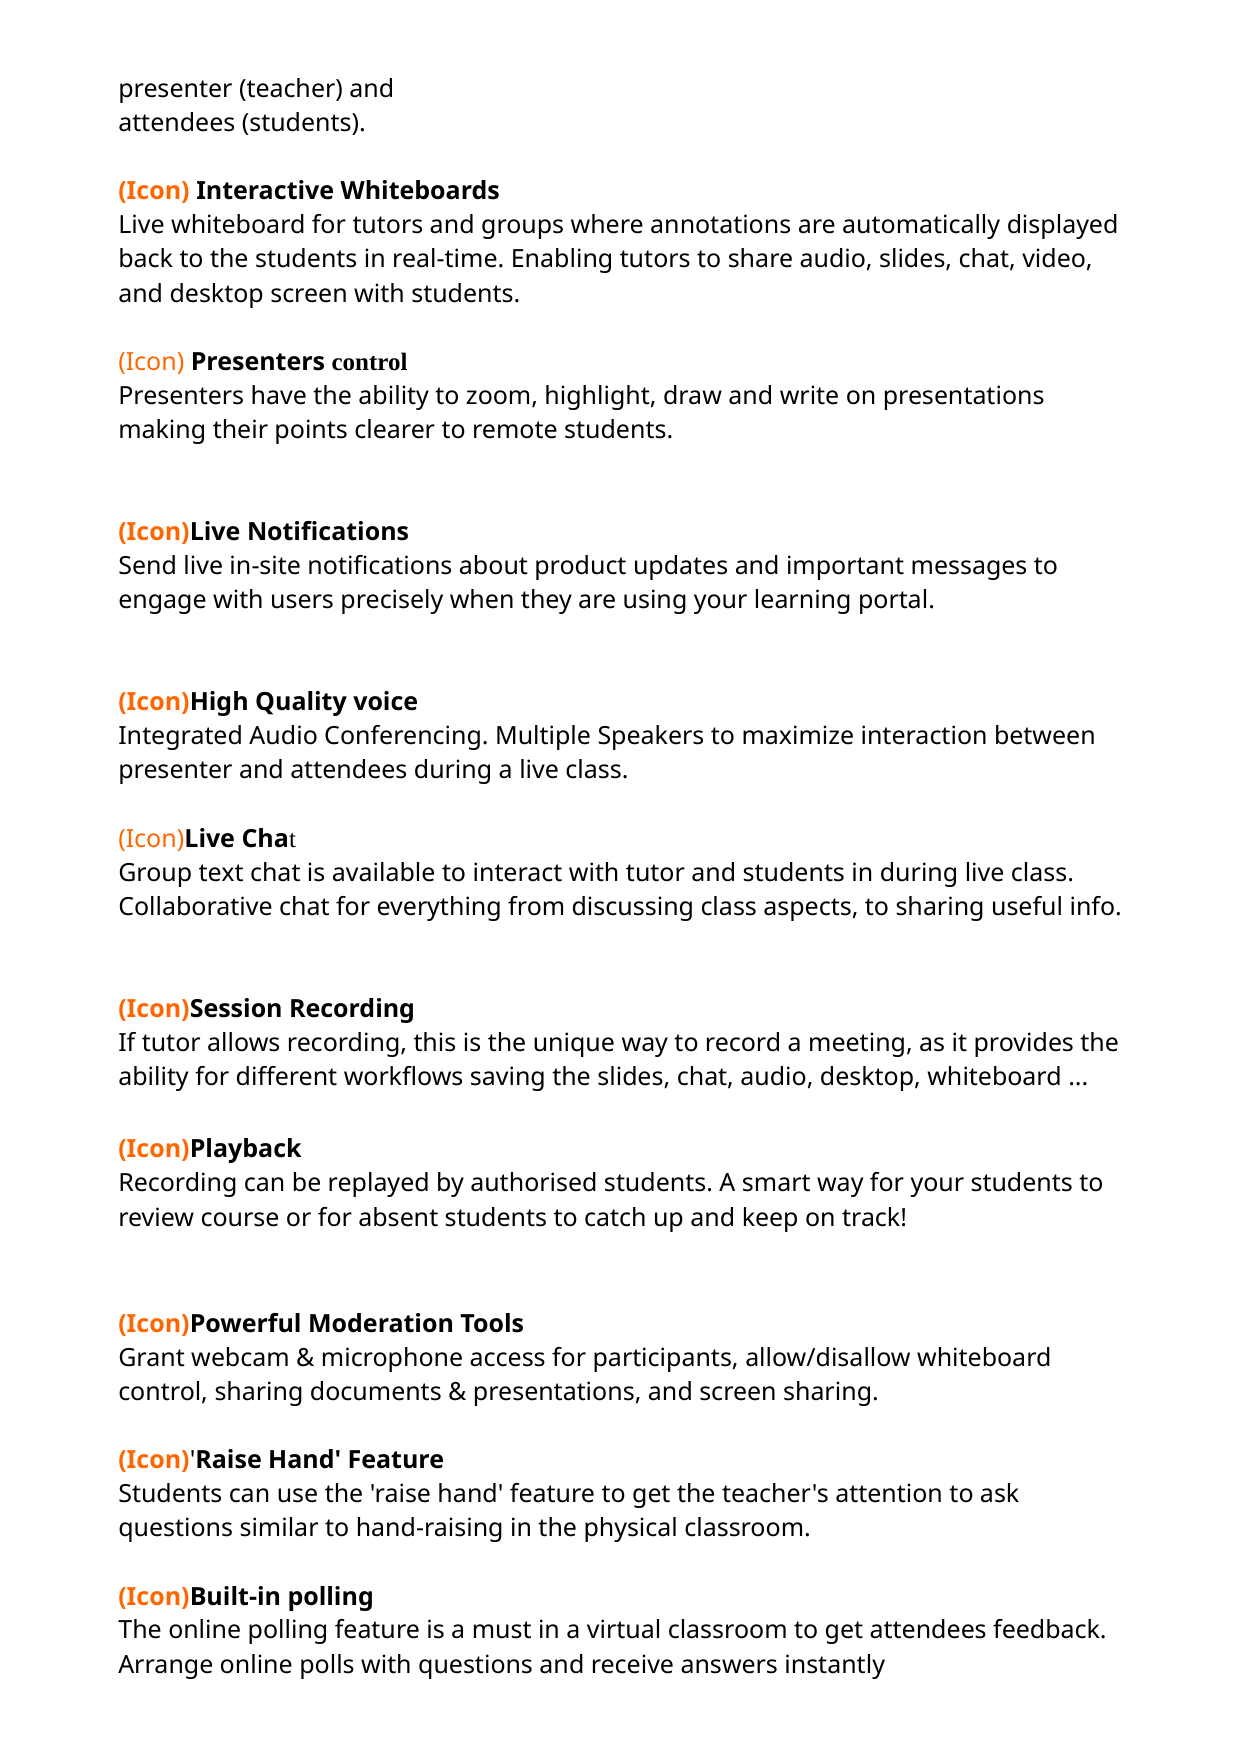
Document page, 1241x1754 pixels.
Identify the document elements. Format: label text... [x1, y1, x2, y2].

text Students can use the 'raise hand' feature to get the teacher's attention to ask questions similar to hand-raising in the physical classroom. [118, 1476, 1128, 1544]
text (Icon)Playback [118, 1131, 1128, 1165]
text Recording can be replayed by authorised students. A smart way for your students to review course or for absent students to catch up and keep on track! [118, 1165, 1128, 1233]
text (Icon)Live Notifications [118, 514, 1128, 548]
text (Icon) Presenters control [118, 343, 1128, 377]
text Group text chat is available to interact with tutor and students in during live class. Collaborative chat for everything from discussing class aspects, to sharing useful info. [118, 854, 1128, 922]
text Integrated Audio Conferencing. Multiple Speakers to maximize interaction between [118, 718, 1128, 752]
text (Icon)High Quality voice [118, 684, 1128, 718]
text (Icon)Session Recording [118, 991, 1128, 1024]
text If tutor allows recording, this is the unique way to record a meeting, as it provides the ability for different workflows saving the slides, chat, audio, desktop, whiteboard ... [118, 1024, 1128, 1093]
text (Icon)Built-in polling [118, 1578, 1128, 1612]
text presenter and attendees during a live class. [118, 752, 1128, 786]
text attendees (students). [118, 105, 1128, 139]
text (Icon)'Raise Hand' Feature [118, 1442, 1128, 1476]
text Send live in-site notifications about product updates and important messages to engage with users precisely when they are using your learning portal. [118, 548, 1128, 616]
text The online polling feature is a must in a virtual classroom to get attendees feedback. Arrange online polls with questions and receive answers instantly [118, 1612, 1128, 1680]
text Live whiteboard for tutors and groups where annotations are automatically displayed back to the students in real-time. Enabling tutors to share audio, slides, chat, video, and desktop screen with students. [118, 207, 1128, 309]
text Grant webcam & microphone access for participants, allow/disallow whiteboard control, sharing documents & presentations, and screen sharing. [118, 1340, 1128, 1408]
text presenter (teacher) and [118, 71, 1128, 105]
text (Icon) Interactive Whiteboards [118, 173, 1128, 207]
text (Icon)Live Chat [118, 820, 1128, 854]
text (Icon)Powerful Moderation Tools [118, 1306, 1128, 1340]
text Presenters have the ability to zoom, highlight, draw and write on presentations making their points clearer to remote students. [118, 377, 1128, 446]
